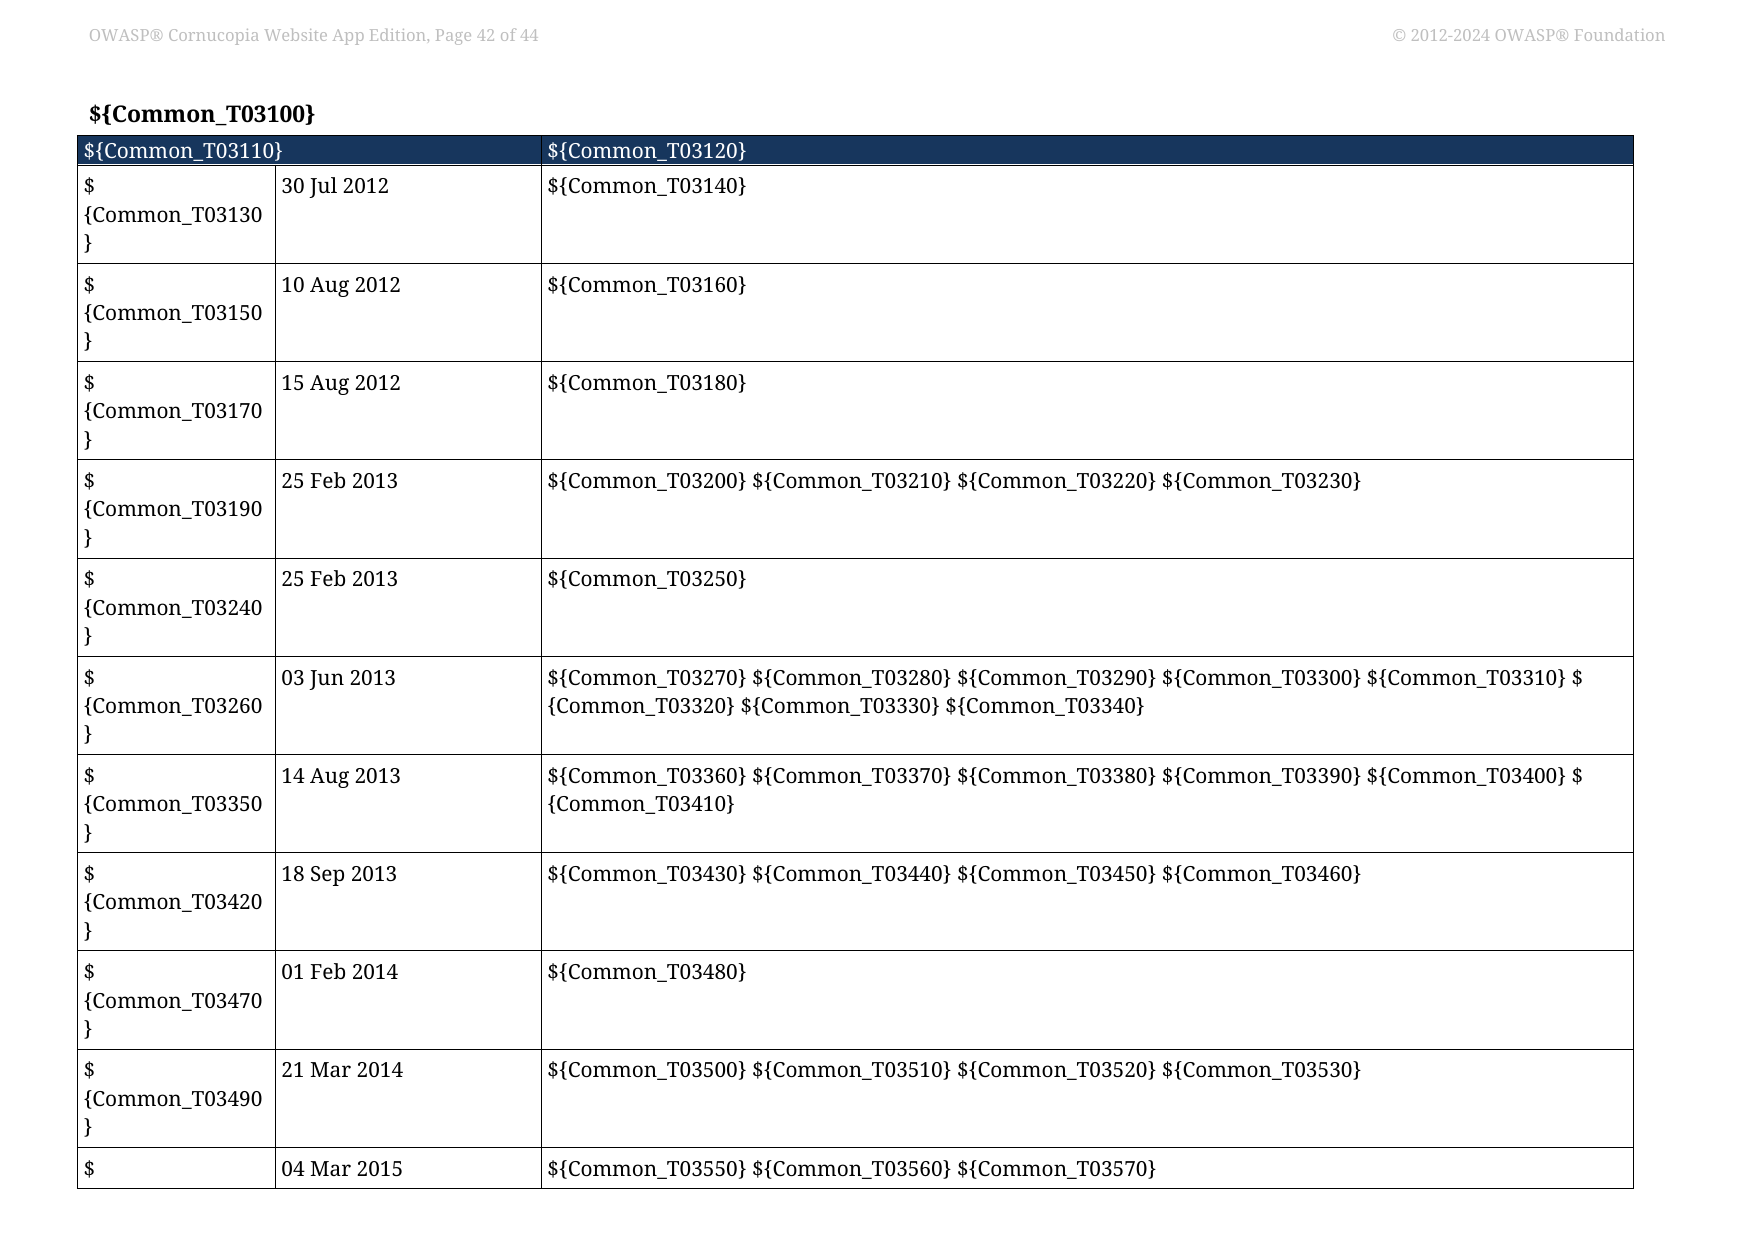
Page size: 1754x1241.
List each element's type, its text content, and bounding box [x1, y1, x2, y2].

table_cell ${Common_T03420} [78, 853, 275, 950]
table_cell 15 Aug 2012 [276, 362, 541, 459]
table_cell 01 Feb 2014 [276, 951, 541, 1048]
table_cell ${Common_T03360} ${Common_T03370} ${Common_T03380} ${Common_T03390} ${Common_T03400} ${Common_T03410} [542, 755, 1633, 852]
table_cell 25 Feb 2013 [276, 559, 541, 656]
table_cell ${Common_T03170} [78, 362, 275, 459]
table_cell ${Common_T03350} [78, 755, 275, 852]
table_cell ${Common_T03160} [542, 264, 1633, 361]
table_cell $ [78, 1148, 275, 1188]
table_cell ${Common_T03140} [542, 166, 1633, 263]
table_cell 14 Aug 2013 [276, 755, 541, 852]
table_cell 10 Aug 2012 [276, 264, 541, 361]
table_cell 04 Mar 2015 [276, 1148, 541, 1188]
table_cell ${Common_T03480} [542, 951, 1633, 1048]
table_cell ${Common_T03260} [78, 657, 275, 754]
table_cell ${Common_T03240} [78, 559, 275, 656]
table_cell ${Common_T03270} ${Common_T03280} ${Common_T03290} ${Common_T03300} ${Common_T03310} ${Common_T03320} ${Common_T03330} ${Common_T03340} [542, 657, 1633, 754]
table_cell ${Common_T03200} ${Common_T03210} ${Common_T03220} ${Common_T03230} [542, 460, 1633, 557]
table_cell ${Common_T03430} ${Common_T03440} ${Common_T03450} ${Common_T03460} [542, 853, 1633, 950]
table_header ${Common_T03120} [542, 136, 1633, 164]
table_cell 18 Sep 2013 [276, 853, 541, 950]
table_cell 03 Jun 2013 [276, 657, 541, 754]
table_cell ${Common_T03470} [78, 951, 275, 1048]
table_cell ${Common_T03500} ${Common_T03510} ${Common_T03520} ${Common_T03530} [542, 1050, 1633, 1147]
text ${Common_T03100} [89, 97, 1665, 129]
table_cell ${Common_T03250} [542, 559, 1633, 656]
table_cell 25 Feb 2013 [276, 460, 541, 557]
table_cell ${Common_T03180} [542, 362, 1633, 459]
table_cell ${Common_T03190} [78, 460, 275, 557]
table_header ${Common_T03110} [78, 136, 541, 164]
table_cell ${Common_T03550} ${Common_T03560} ${Common_T03570} [542, 1148, 1633, 1188]
table_cell ${Common_T03130} [78, 166, 275, 263]
table_cell ${Common_T03490} [78, 1050, 275, 1147]
table_cell ${Common_T03150} [78, 264, 275, 361]
table_cell 30 Jul 2012 [276, 166, 541, 263]
table_cell 21 Mar 2014 [276, 1050, 541, 1147]
